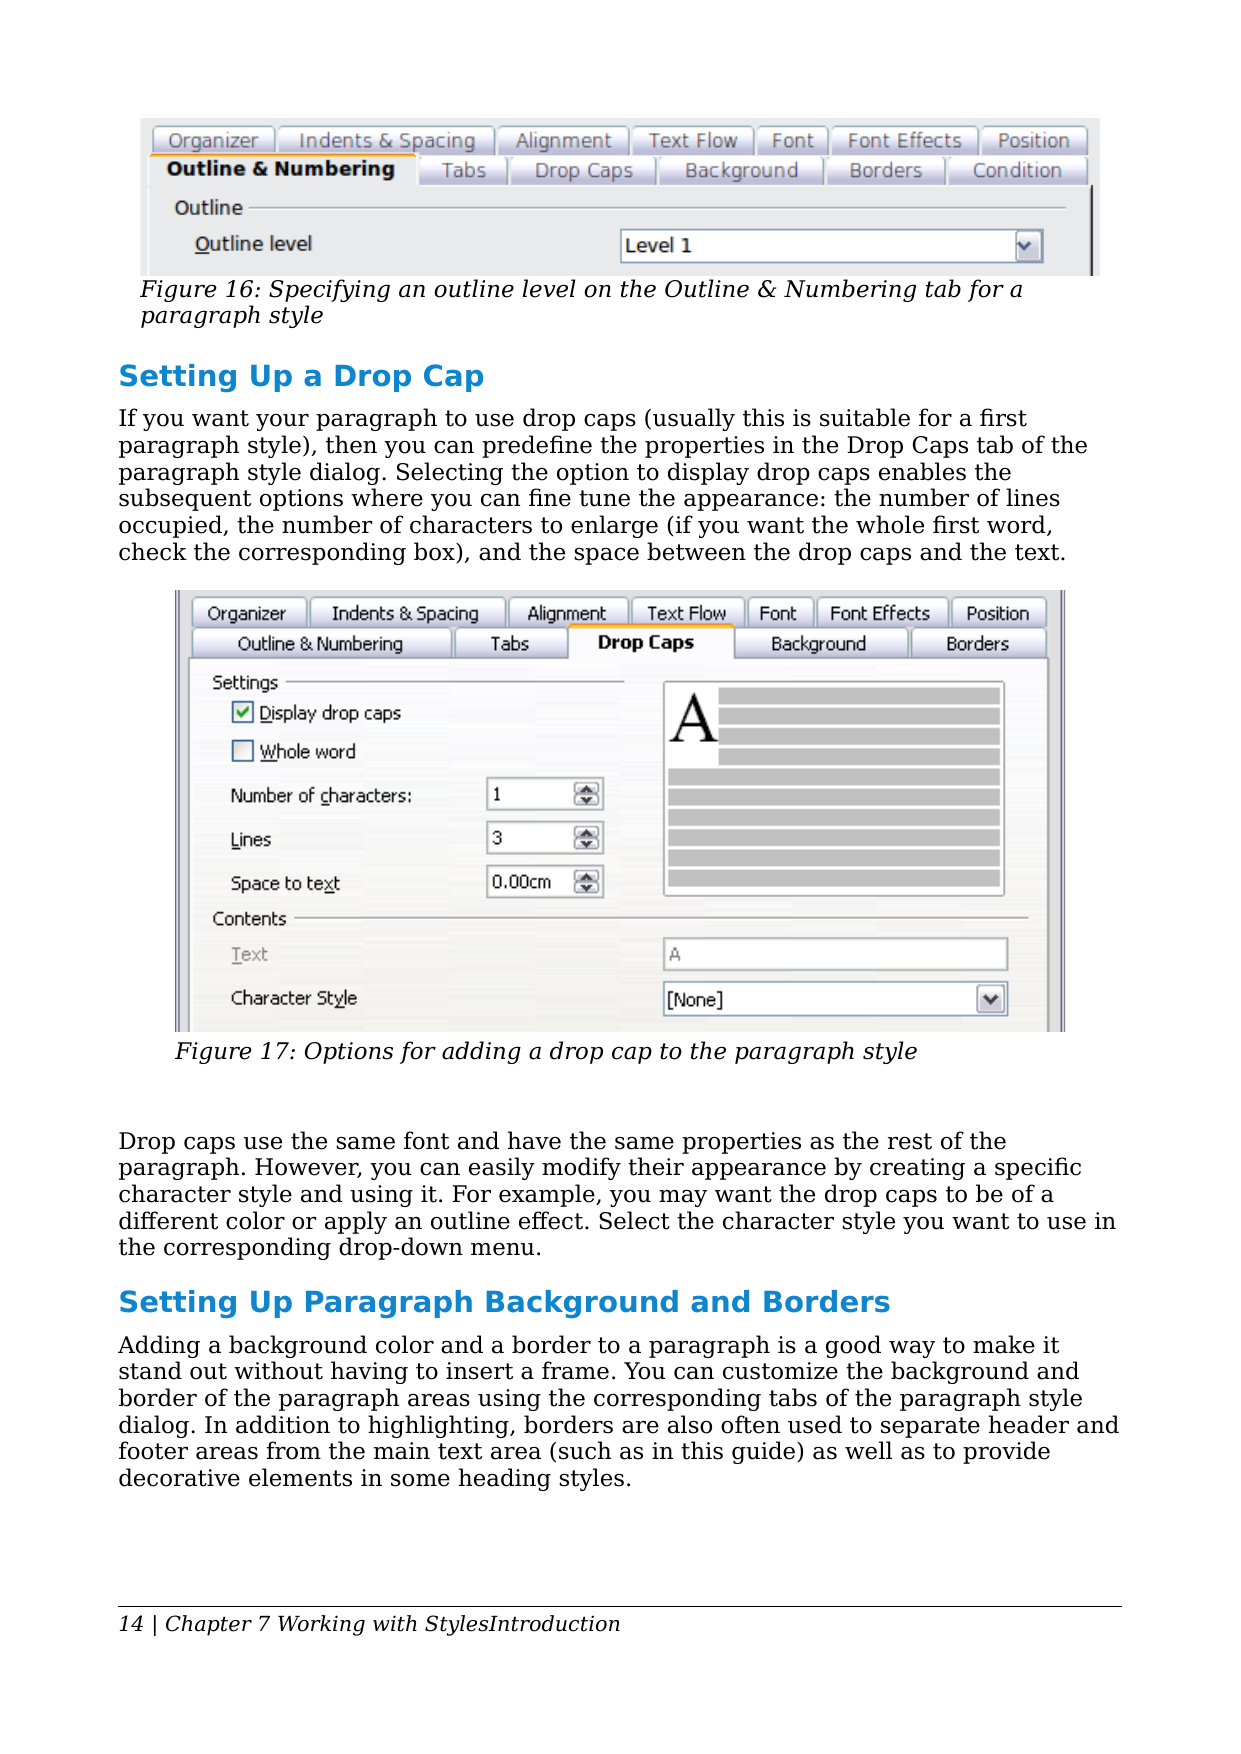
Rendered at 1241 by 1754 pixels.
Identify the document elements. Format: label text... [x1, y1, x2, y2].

text If you want your paragraph to use drop caps (usually this is suitable for a first paragraph style), then you can predefine the properties in the Drop Caps tab of the paragraph style dialog. Selecting the option to display drop caps enables the subsequent options where you can fine tune the appearance: the number of lines occupied, the number of characters to enlarge (if you want the whole first word, check the corresponding box), and the space between the drop caps and the text. [118, 406, 1122, 566]
picture [140, 118, 1101, 276]
text Figure 16: Specifying an outline level on the Outline & Numbering tab for a paragraph style [140, 276, 1100, 329]
subtitle Setting Up Paragraph Background and Borders [118, 1286, 1122, 1319]
text Drop caps use the same font and have the same properties as the rest of the paragraph. However, you can easily modify their appearance by creating a specific character style and using it. For example, you may want the drop caps to be of a different color or apply an outline effect. Select the character style you want to use in the corresponding drop-down menu. [118, 1128, 1122, 1261]
text Adding a background color and a border to a paragraph is a good way to make it stand out without having to insert a frame. You can customize the background and border of the paragraph areas using the corresponding tabs of the paragraph style dialog. In addition to highlighting, borders are also often used to separate header and footer areas from the main text area (such as in this guide) as well as to provide decorative elements in some heading styles. [118, 1332, 1122, 1492]
text Figure 17: Options for adding a drop cap to the paragraph style [175, 1038, 1065, 1064]
subtitle Setting Up a Drop Cap [118, 359, 1122, 393]
picture [175, 590, 1066, 1032]
